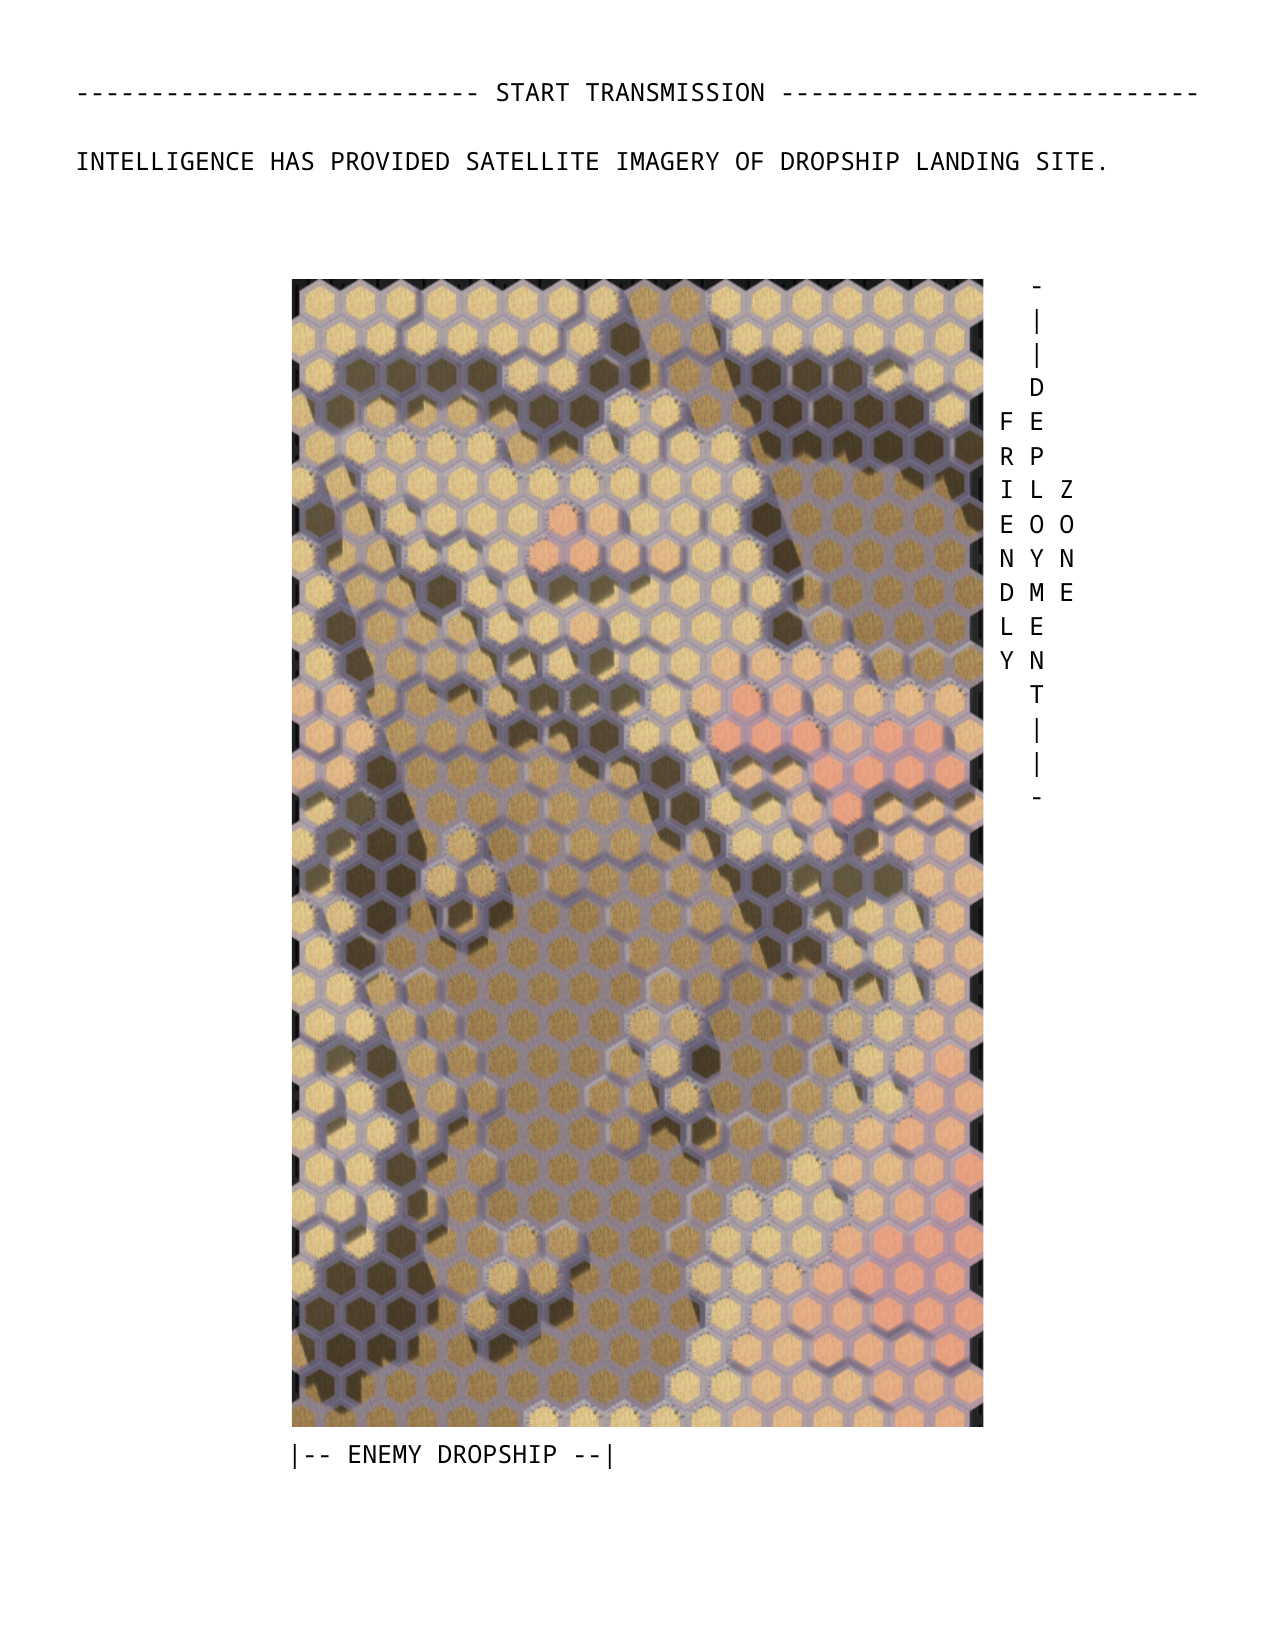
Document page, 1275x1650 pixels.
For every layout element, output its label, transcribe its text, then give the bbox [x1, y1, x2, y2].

text --------------------------- START TRANSMISSION ---------------------------- [75, 75, 1200, 109]
picture [291, 279, 984, 1427]
text INTELLIGENCE HAS PROVIDED SATELLITE IMAGERY OF DROPSHIP LANDING SITE. [75, 143, 1200, 177]
